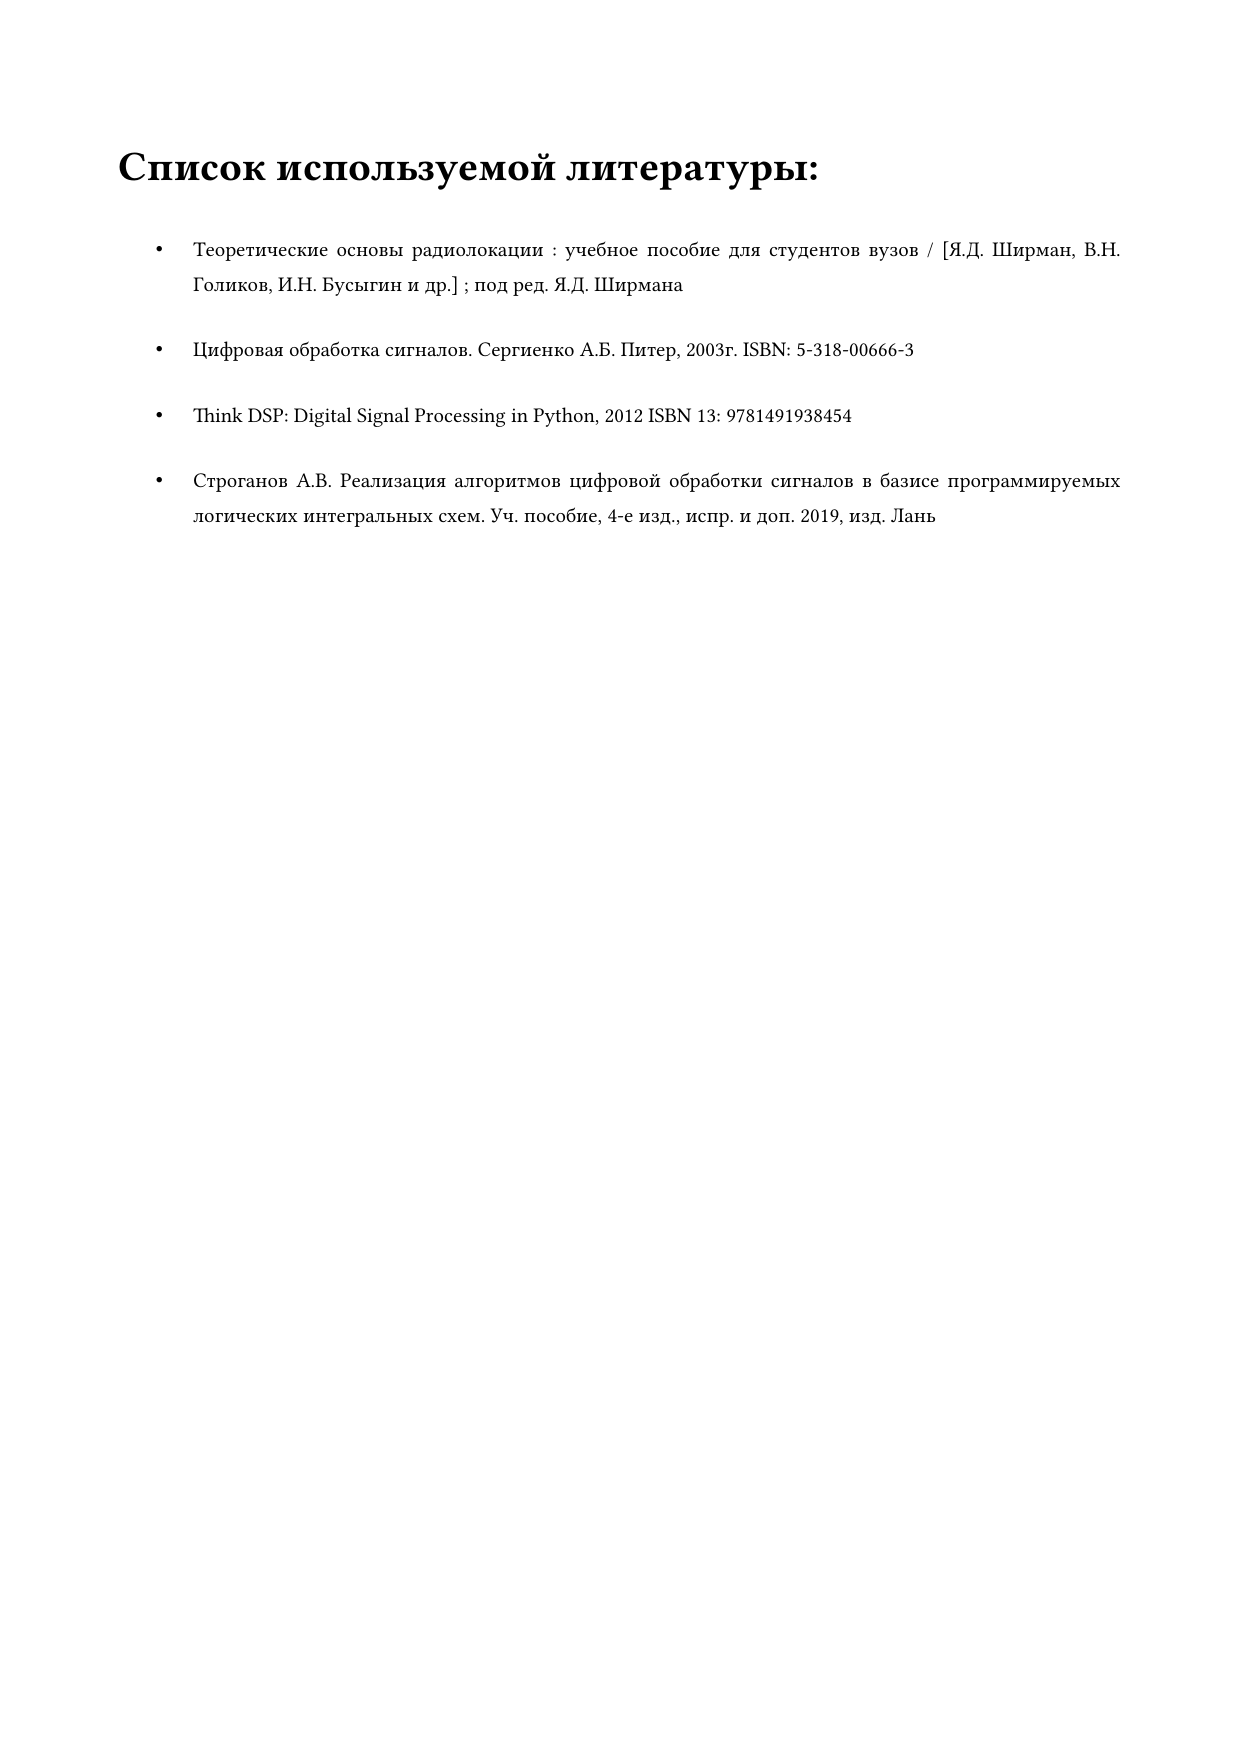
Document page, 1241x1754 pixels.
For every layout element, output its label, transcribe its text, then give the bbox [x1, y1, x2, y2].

list Think DSP: Digital Signal Processing in Python, 2012 ISBN 13: 9781491938454 [156, 403, 1122, 427]
list Цифровая обработка сигналов. Сергиенко А.Б. Питер, 2003г. ISBN: 5-318-00666-3 [156, 338, 1122, 362]
subtitle Список используемой литературы: [118, 143, 1122, 191]
list Строганов А.В. Реализация алгоритмов цифровой обработки сигналов в базисе программируемых логических интегральных схем. Уч. пособие, 4-е изд., испр. и доп. 2019, изд. Лань [156, 468, 1122, 528]
list Теоретические основы радиолокации : учебное пособие для студентов вузов / [Я.Д. Ширман, В.Н. Голиков, И.Н. Бусыгин и др.] ; под ред. Я.Д. Ширмана [156, 237, 1122, 297]
